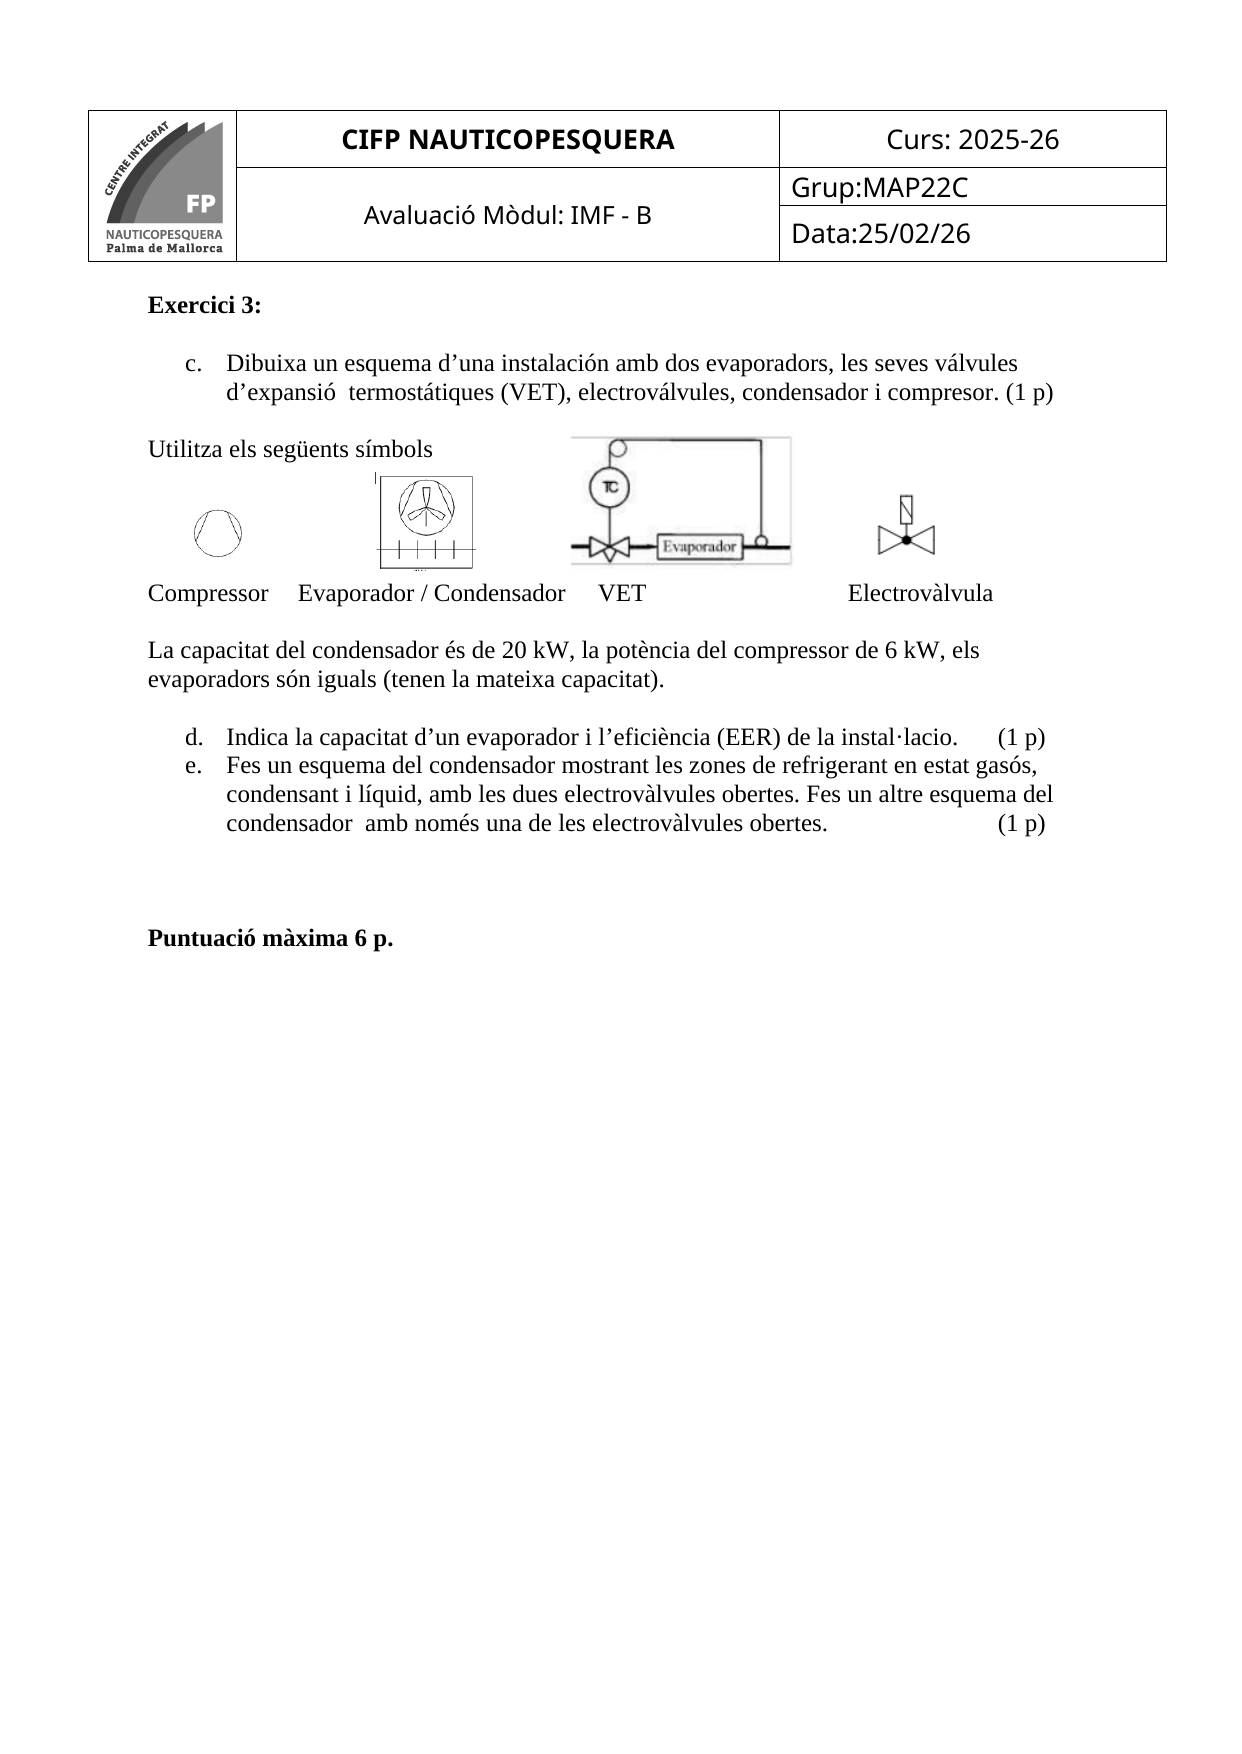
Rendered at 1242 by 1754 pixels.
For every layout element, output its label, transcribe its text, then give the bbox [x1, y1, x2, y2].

list Indica la capacitat d’un evaporador i l’eficiència (EER) de la instal·lacio. (1 p) [185, 722, 1094, 750]
text Utilitza els següents símbols [148, 434, 565, 463]
text Puntuació màxima 6 p. [148, 923, 1094, 952]
list Fes un esquema del condensador mostrant les zones de refrigerant en estat gasós, condensant i líquid, amb les dues electrovàlvules obertes. Fes un altre esquema del condensador amb només una de les electrovàlvules obertes. (1 p) [185, 750, 1094, 837]
text Compressor Evaporador / Condensador VET Electrovàlvula [148, 578, 1094, 607]
text La capacitat del condensador és de 20 kW, la potència del compressor de 6 kW, els evaporadors són iguals (tenen la mateixa capacitat). [148, 635, 1094, 693]
picture [873, 491, 941, 557]
picture [375, 472, 477, 571]
picture [565, 432, 794, 570]
picture [100, 111, 229, 260]
text [794, 434, 1094, 463]
picture [190, 508, 243, 559]
text Exercici 3: [148, 290, 1094, 319]
list Dibuixa un esquema d’una instalación amb dos evaporadors, les seves válvules d’expansió termostátiques (VET), electroválvules, condensador i compresor. (1 p) [185, 348, 1094, 405]
